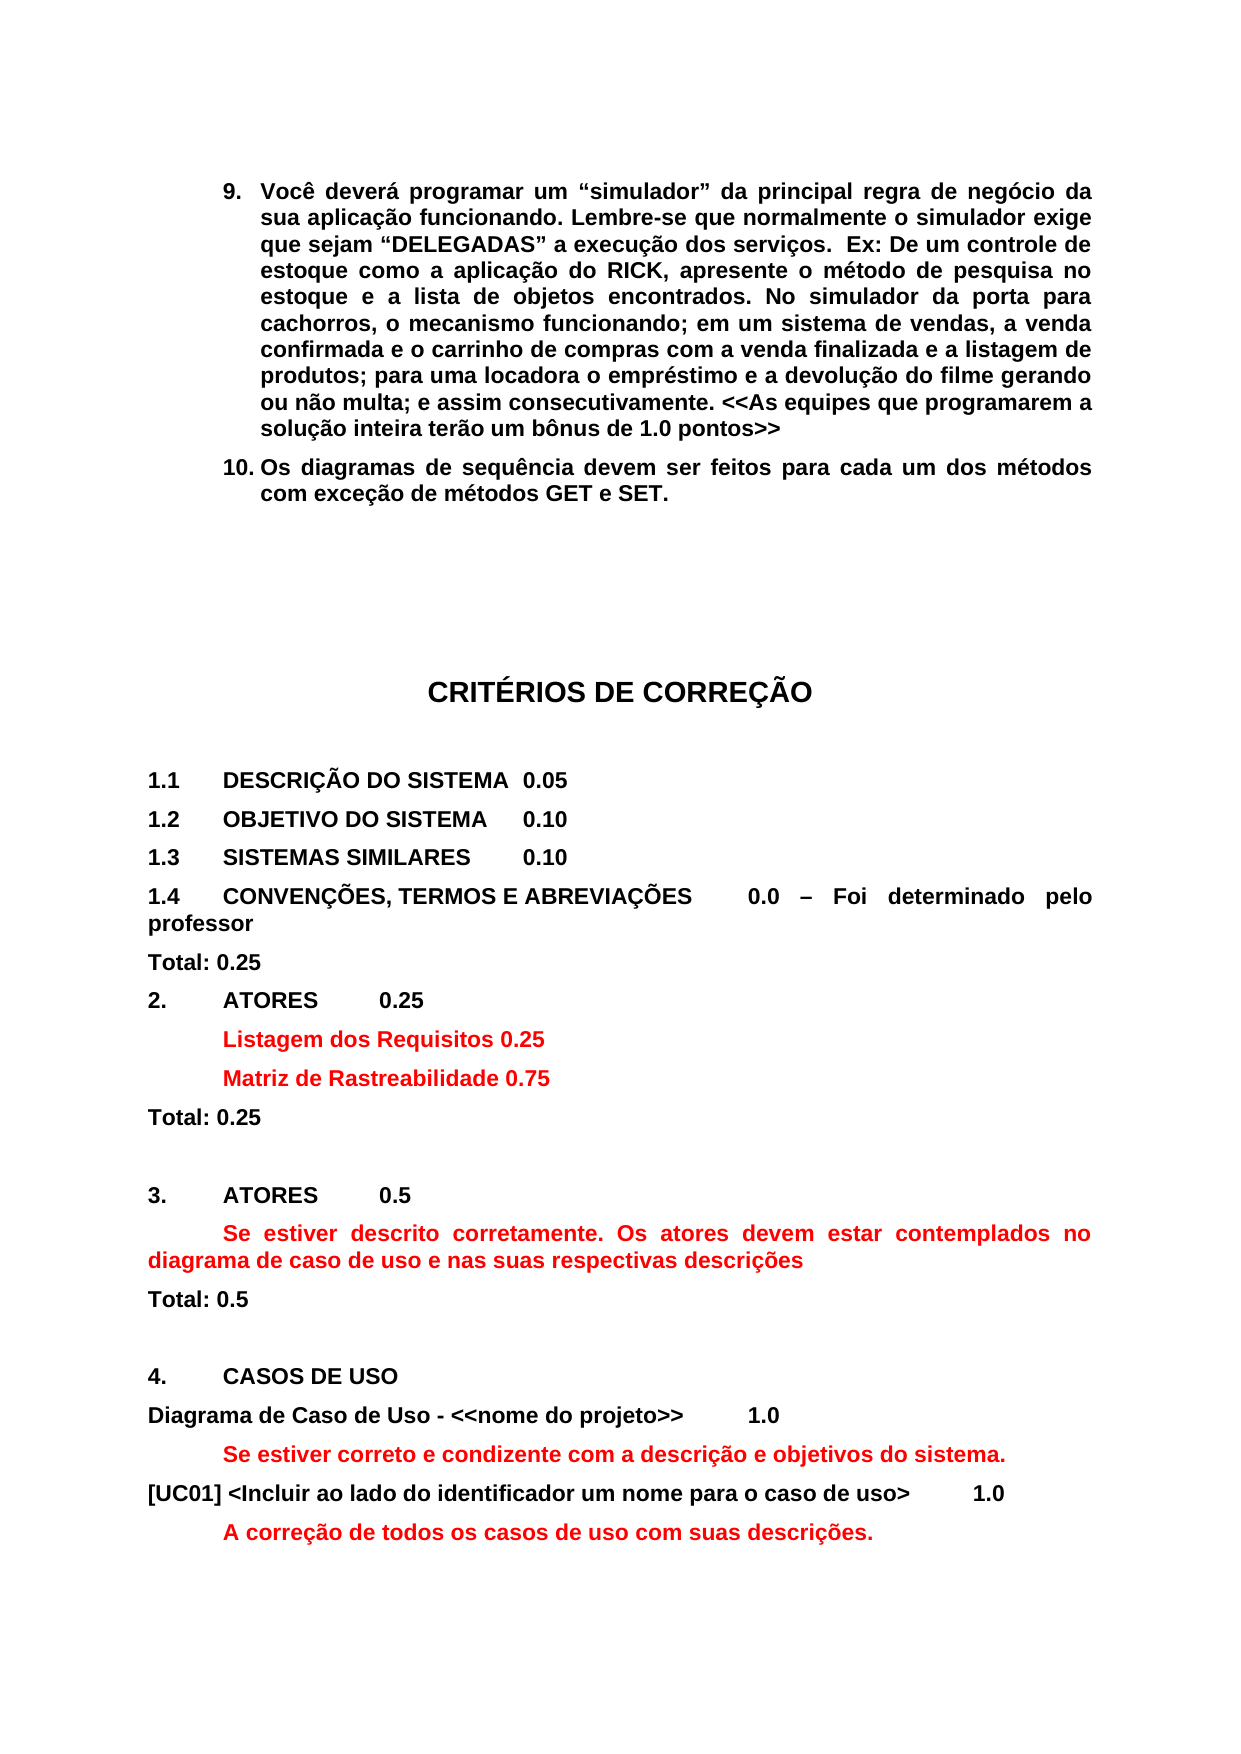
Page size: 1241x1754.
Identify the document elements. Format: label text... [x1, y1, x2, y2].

text 1.3 SISTEMAS SIMILARES 0.10 [148, 844, 1092, 871]
text Diagrama de Caso de Uso - <<nome do projeto>> 1.0 [148, 1402, 1092, 1428]
text Se estiver correto e condizente com a descrição e objetivos do sistema. [148, 1441, 1092, 1467]
text 3. ATORES 0.5 [148, 1182, 1092, 1208]
text 1.1 DESCRIÇÃO DO SISTEMA 0.05 [148, 767, 1092, 793]
text Se estiver descrito corretamente. Os atores devem estar contemplados no diagrama de caso de uso e nas suas respectivas descrições [148, 1220, 1092, 1273]
text 4. CASOS DE USO [148, 1363, 1092, 1390]
list Você deverá programar um “simulador” da principal regra de negócio da sua aplicação funcionando. Lembre-se que normalmente o simulador exige que sejam “DELEGADAS” a execução dos serviços. Ex: De um controle de estoque como a aplicação do RICK, apresente o método de pesquisa no estoque e a lista de objetos encontrados. No simulador da porta para cachorros, o mecanismo funcionando; em um sistema de vendas, a venda confirmada e o carrinho de compras com a venda finalizada e a listagem de produtos; para uma locadora o empréstimo e a devolução do filme gerando ou não multa; e assim consecutivamente. <<As equipes que programarem a solução inteira terão um bônus de 1.0 pontos>> [223, 178, 1092, 441]
text Total: 0.25 [148, 1104, 1092, 1130]
text 1.2 OBJETIVO DO SISTEMA 0.10 [148, 806, 1092, 832]
text Matriz de Rastreabilidade 0.75 [148, 1065, 1092, 1091]
text Total: 0.25 [148, 948, 1092, 975]
text [UC01] <Incluir ao lado do identificador um nome para o caso de uso> 1.0 [148, 1480, 1092, 1506]
text A correção de todos os casos de uso com suas descrições. [148, 1519, 1092, 1545]
text CRITÉRIOS DE CORREÇÃO [148, 674, 1092, 708]
list Os diagramas de sequência devem ser feitos para cada um dos métodos com exceção de métodos GET e SET. [223, 454, 1092, 507]
text 2. ATORES 0.25 [148, 987, 1092, 1014]
text Listagem dos Requisitos 0.25 [148, 1026, 1092, 1052]
text 1.4 CONVENÇÕES, TERMOS E ABREVIAÇÕES 0.0 – Foi determinado pelo professor [148, 883, 1092, 936]
text Total: 0.5 [148, 1286, 1092, 1312]
